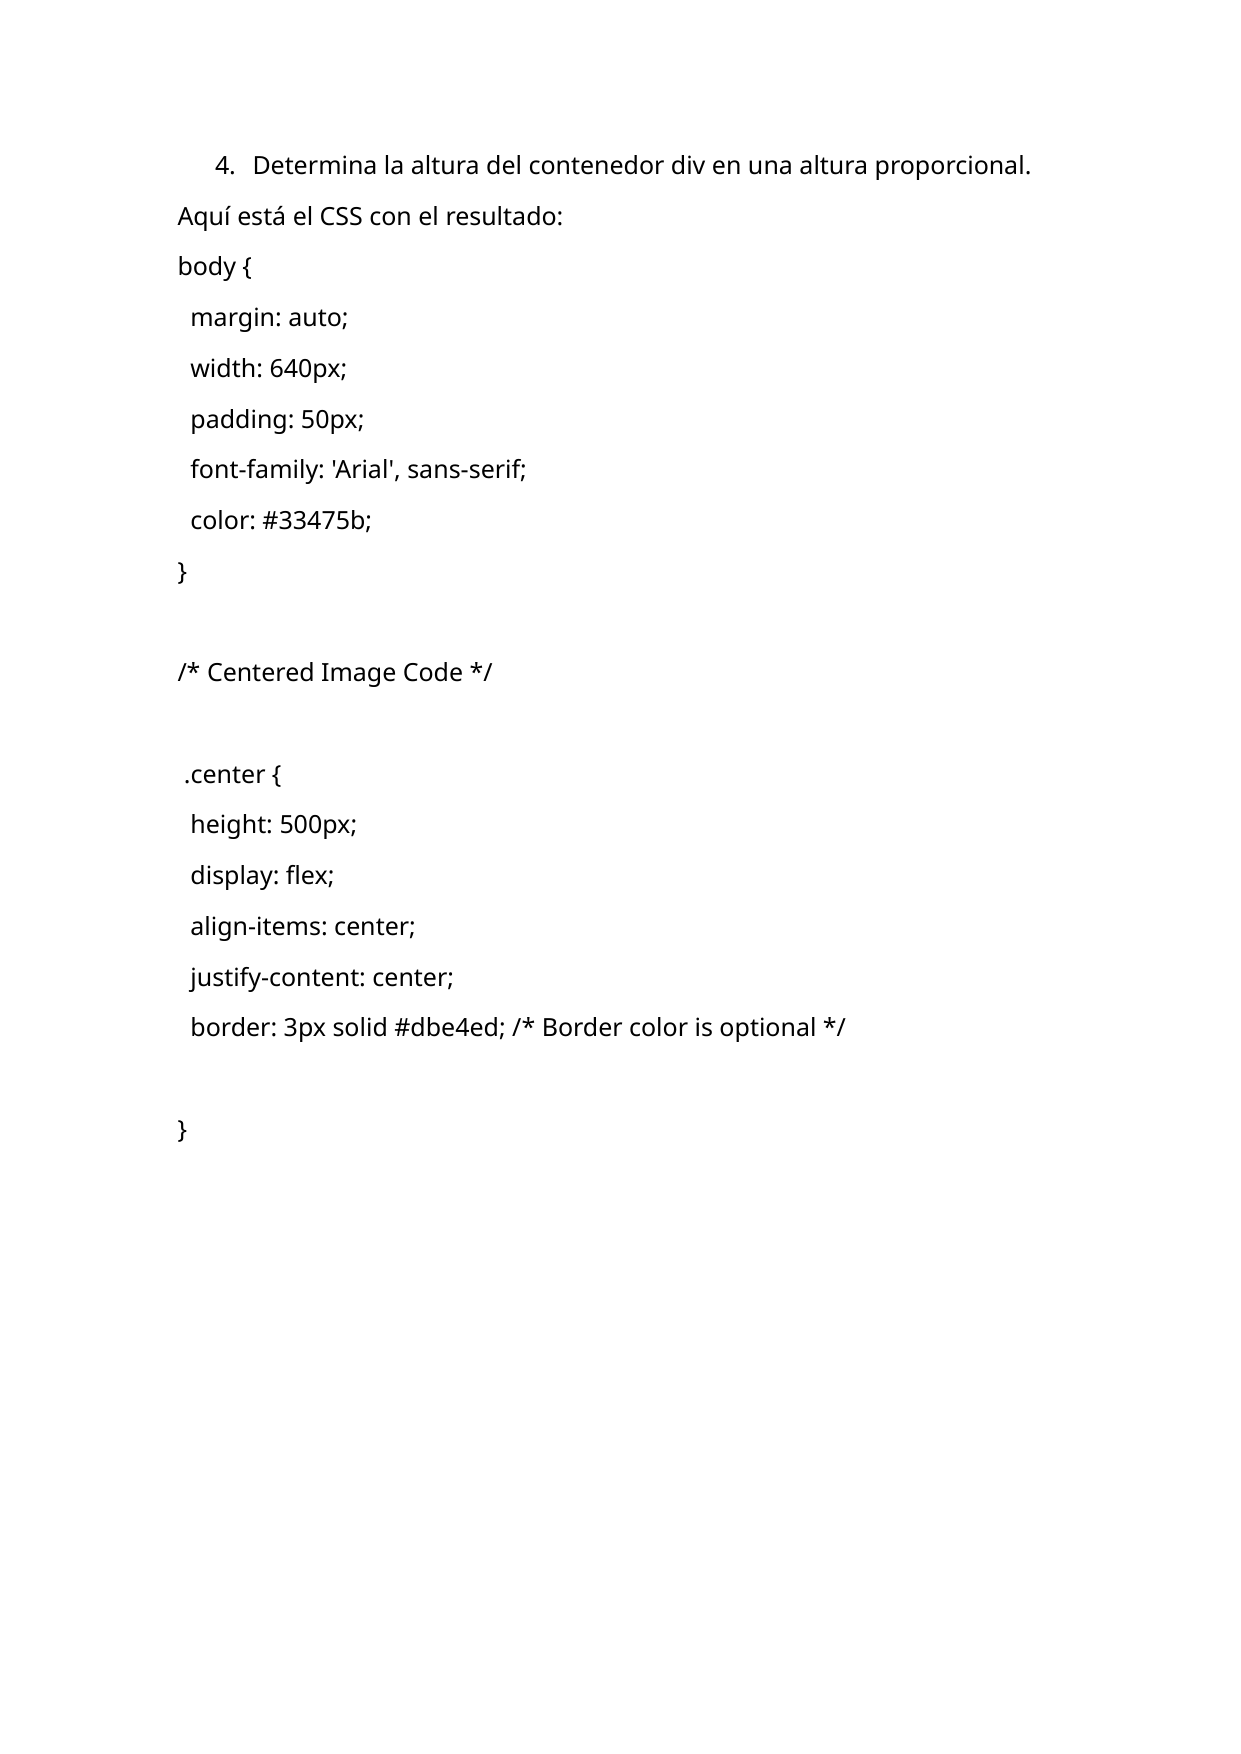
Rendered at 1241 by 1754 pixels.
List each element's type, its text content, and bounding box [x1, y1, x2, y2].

text color: #33475b; [177, 503, 1063, 537]
text font-family: 'Arial', sans-serif; [177, 452, 1063, 486]
text body { [177, 249, 1063, 283]
list Determina la altura del contenedor div en una altura proporcional. [215, 148, 1063, 182]
text Aquí está el CSS con el resultado: [177, 198, 1063, 232]
text /* Centered Image Code */ [177, 655, 1063, 689]
text width: 640px; [177, 351, 1063, 384]
text .center { [177, 756, 1063, 790]
text } [177, 553, 1063, 587]
text align-items: center; [177, 908, 1063, 943]
text display: flex; [177, 858, 1063, 892]
text border: 3px solid #dbe4ed; /* Border color is optional */ [177, 1010, 1063, 1044]
text height: 500px; [177, 807, 1063, 841]
text justify-content: center; [177, 959, 1063, 993]
text margin: auto; [177, 300, 1063, 334]
text } [177, 1111, 1063, 1146]
text padding: 50px; [177, 401, 1063, 435]
